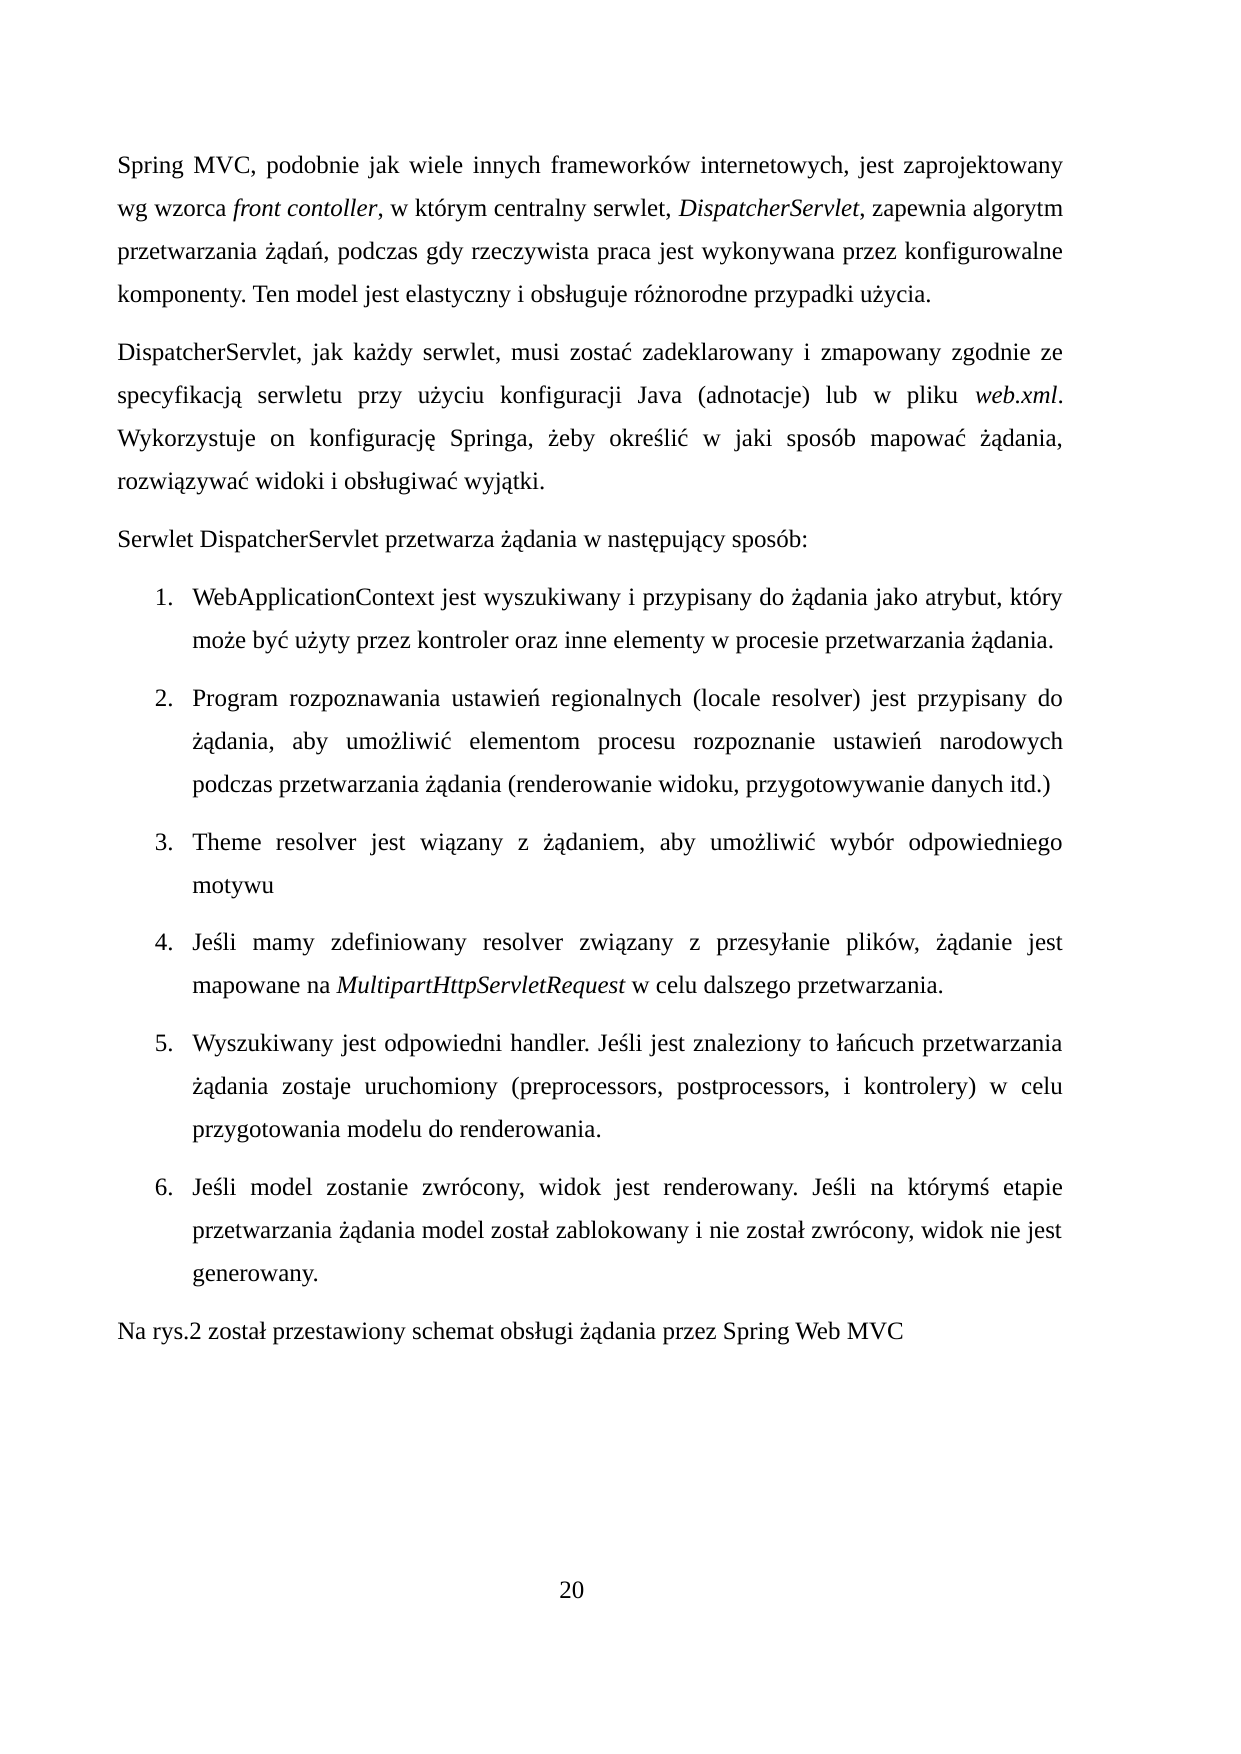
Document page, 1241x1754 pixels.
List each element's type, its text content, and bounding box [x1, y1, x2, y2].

list Wyszukiwany jest odpowiedni handler. Jeśli jest znaleziony to łańcuch przetwarzania żądania zostaje uruchomiony (preprocessors, postprocessors, i kontrolery) w celu przygotowania modelu do renderowania. [154, 1028, 1063, 1143]
text DispatcherServlet, jak każdy serwlet, musi zostać zadeklarowany i zmapowany zgodnie ze specyfikacją serwletu przy użyciu konfiguracji Java (adnotacje) lub w pliku web.xml. Wykorzystuje on konfigurację Springa, żeby określić w jaki sposób mapować żądania, rozwiązywać widoki i obsługiwać wyjątki. [117, 337, 1063, 495]
list Theme resolver jest wiązany z żądaniem, aby umożliwić wybór odpowiedniego motywu [154, 827, 1063, 898]
list Program rozpoznawania ustawień regionalnych (locale resolver) jest przypisany do żądania, aby umożliwić elementom procesu rozpoznanie ustawień narodowych podczas przetwarzania żądania (renderowanie widoku, przygotowywanie danych itd.) [154, 683, 1063, 798]
list Jeśli mamy zdefiniowany resolver związany z przesyłanie plików, żądanie jest mapowane na MultipartHttpServletRequest w celu dalszego przetwarzania. [154, 927, 1063, 999]
text Spring MVC, podobnie jak wiele innych frameworków internetowych, jest zaprojektowany wg wzorca front contoller, w którym centralny serwlet, DispatcherServlet, zapewnia algorytm przetwarzania żądań, podczas gdy rzeczywista praca jest wykonywana przez konfigurowalne komponenty. Ten model jest elastyczny i obsługuje różnorodne przypadki użycia. [117, 150, 1063, 308]
text Na rys.2 został przestawiony schemat obsługi żądania przez Spring Web MVC [117, 1316, 1063, 1345]
list Jeśli model zostanie zwrócony, widok jest renderowany. Jeśli na którymś etapie przetwarzania żądania model został zablokowany i nie został zwrócony, widok nie jest generowany. [154, 1172, 1063, 1287]
text Serwlet DispatcherServlet przetwarza żądania w następujący sposób: [117, 524, 1063, 553]
list WebApplicationContext jest wyszukiwany i przypisany do żądania jako atrybut, który może być użyty przez kontroler oraz inne elementy w procesie przetwarzania żądania. [154, 582, 1063, 654]
